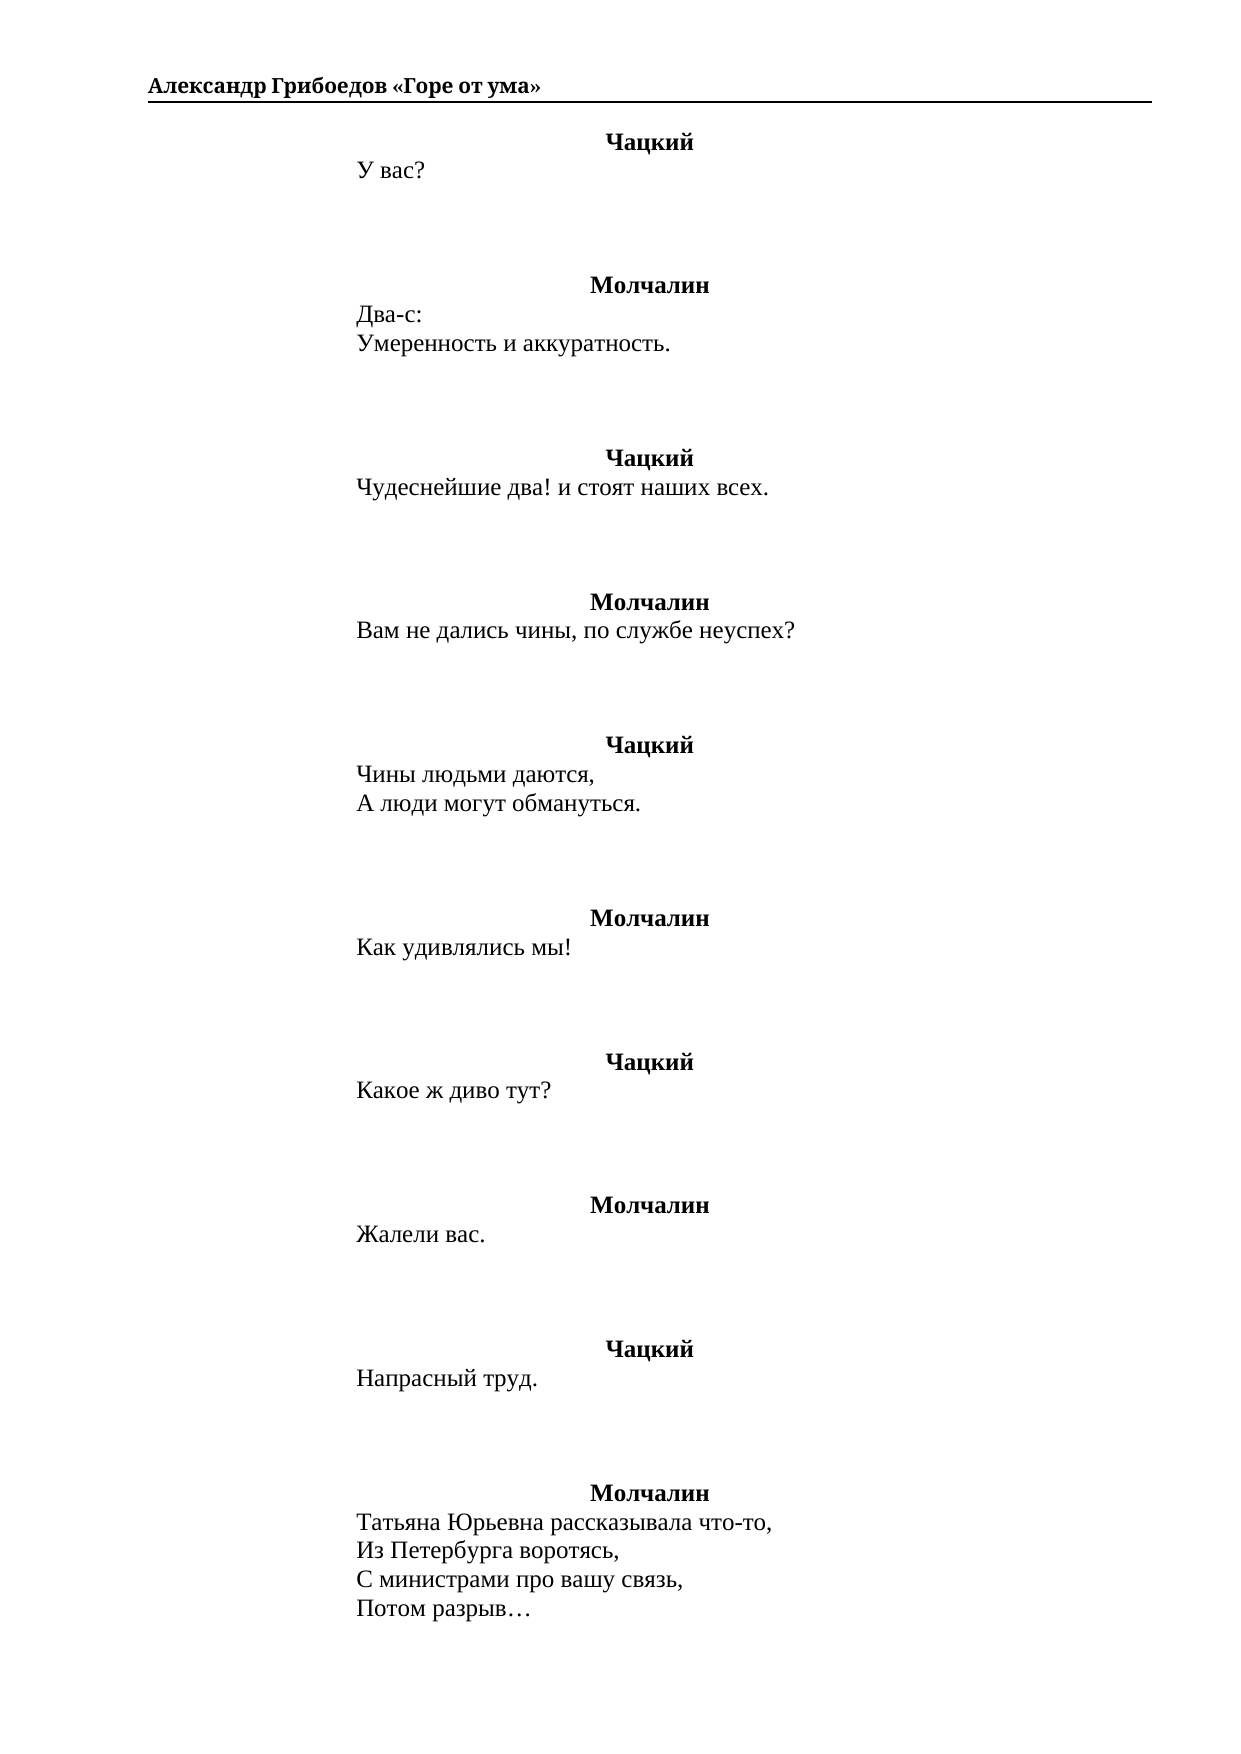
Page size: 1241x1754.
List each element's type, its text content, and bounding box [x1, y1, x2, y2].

text Жалели вас. [356, 1219, 1089, 1248]
text Какое ж диво тут? [356, 1075, 1089, 1104]
subtitle Чацкий [148, 127, 1152, 155]
text У вас? [356, 155, 1089, 184]
subtitle Молчалин [148, 1190, 1152, 1219]
text Как удивлялись мы! [356, 932, 1089, 960]
subtitle Молчалин [148, 270, 1152, 299]
text Из Петербурга воротясь, [356, 1535, 1089, 1564]
subtitle Чацкий [148, 443, 1152, 472]
text А люди могут обмануться. [356, 788, 1089, 817]
subtitle Молчалин [148, 903, 1152, 932]
text Татьяна Юрьевна рассказывала что-то, [356, 1507, 1089, 1535]
subtitle Чацкий [148, 1334, 1152, 1363]
text Вам не дались чины, по службе неуспех? [356, 615, 1089, 644]
subtitle Чацкий [148, 1047, 1152, 1075]
text Напрасный труд. [356, 1363, 1089, 1392]
text Умеренность и аккуратность. [356, 328, 1089, 357]
text С министрами про вашу связь, [356, 1564, 1089, 1593]
text Чудеснейшие два! и стоят наших всех. [356, 472, 1089, 500]
text Чины людьми даются, [356, 759, 1089, 788]
text Два-с: [356, 299, 1089, 328]
subtitle Молчалин [148, 1478, 1152, 1507]
text Потом разрыв… [356, 1593, 1089, 1622]
subtitle Молчалин [148, 587, 1152, 615]
subtitle Чацкий [148, 730, 1152, 759]
